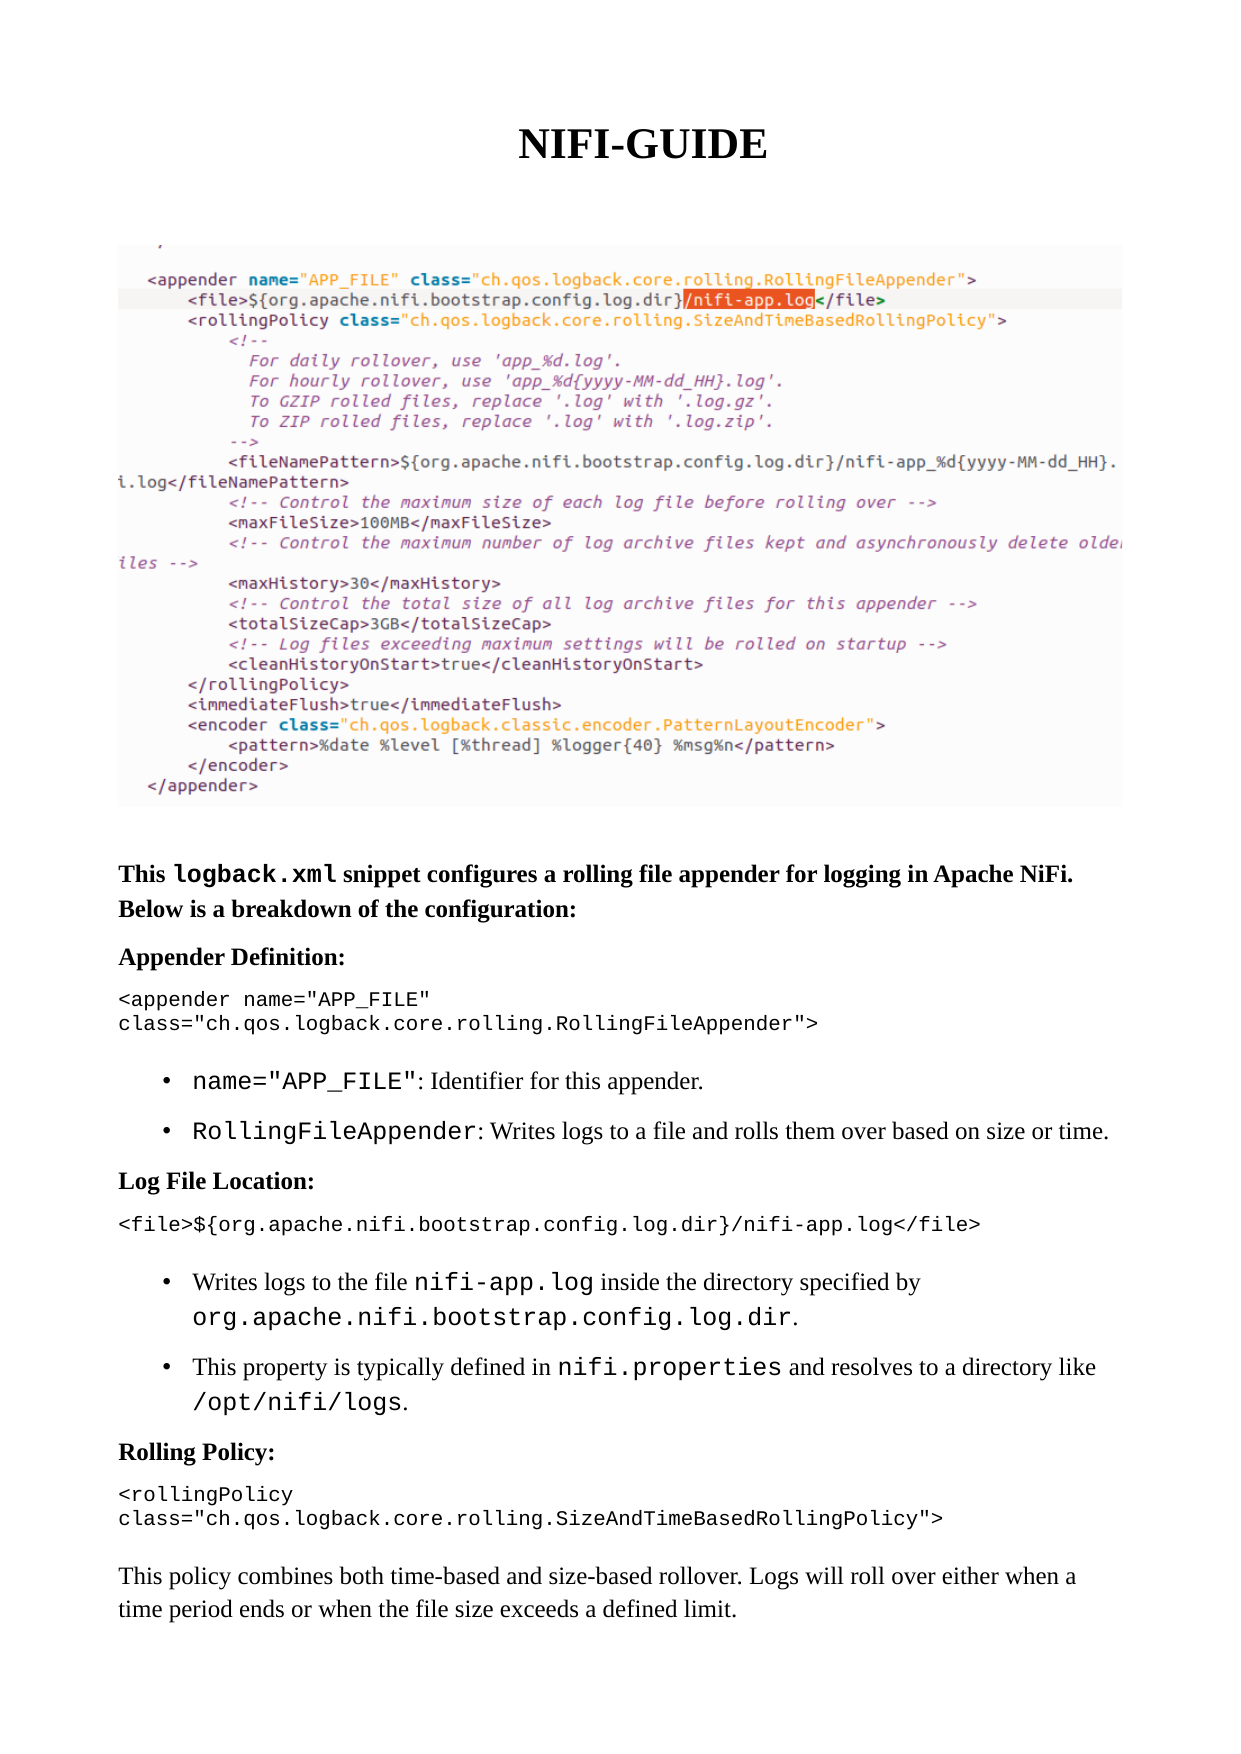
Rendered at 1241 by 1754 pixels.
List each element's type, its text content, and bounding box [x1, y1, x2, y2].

list Writes logs to the file nifi-app.log inside the directory specified by org.apache.nifi.bootstrap.config.log.dir. [162, 1267, 1122, 1333]
text Appender Definition: [118, 942, 1122, 970]
text Rolling Policy: [118, 1437, 1122, 1466]
text This policy combines both time-based and size-based rollover. Logs will roll over either when a time period ends or when the file size exceeds a defined limit. [118, 1561, 1122, 1623]
list RollingFileAppender: Writes logs to a file and rolls them over based on size or time. [162, 1116, 1122, 1147]
text <rollingPolicy class="ch.qos.logback.core.rolling.SizeAndTimeBasedRollingPolicy"> [118, 1484, 1122, 1532]
text <appender name="APP_FILE" class="ch.qos.logback.core.rolling.RollingFileAppender"> [118, 989, 1122, 1036]
text This logback.xml snippet configures a rolling file appender for logging in Apache NiFi. Below is a breakdown of the configuration: [118, 859, 1122, 923]
text Log File Location: [118, 1166, 1122, 1195]
list This property is typically defined in nifi.properties and resolves to a directory like /opt/nifi/logs. [162, 1352, 1122, 1418]
picture [118, 245, 1123, 807]
list name="APP_FILE": Identifier for this appender. [162, 1066, 1122, 1097]
text <file>${org.apache.nifi.bootstrap.config.log.dir}/nifi-app.log</file> [118, 1213, 1122, 1237]
